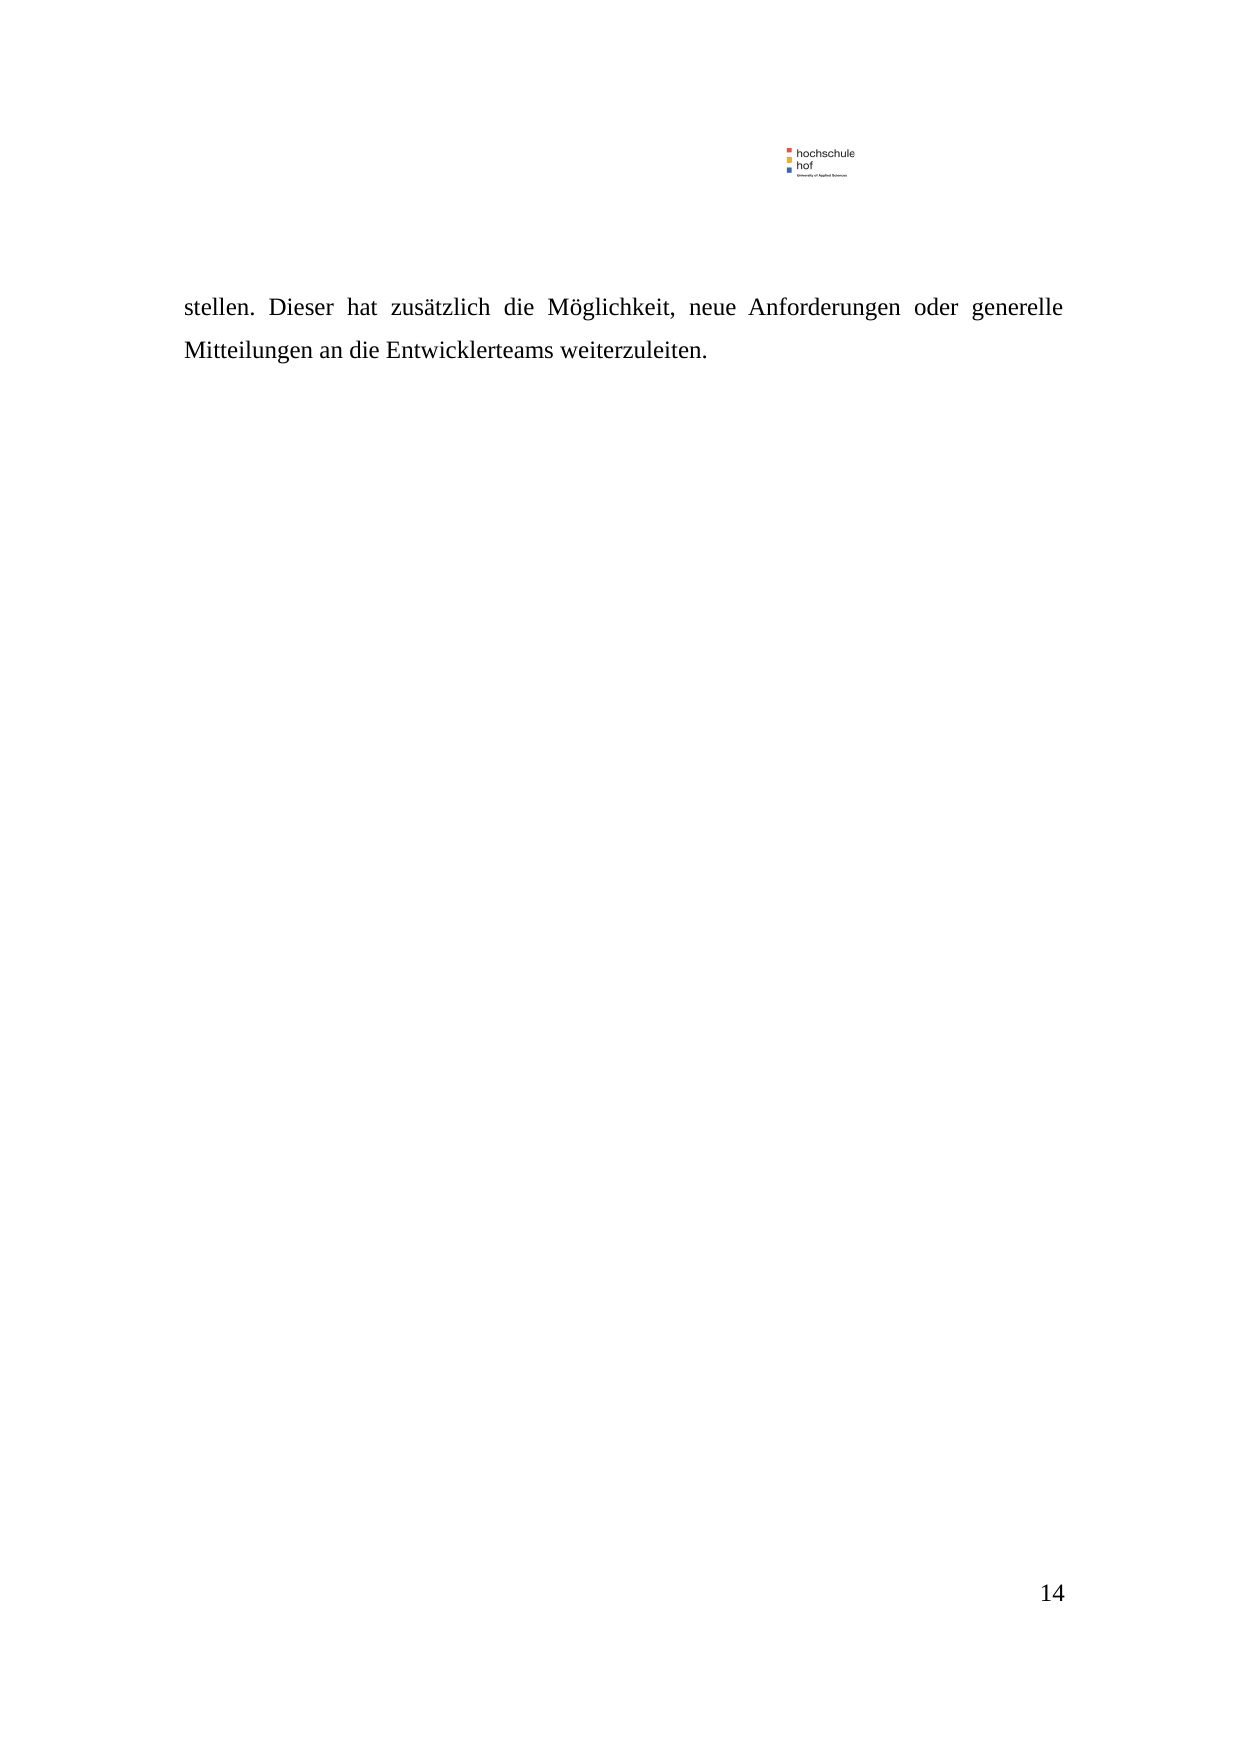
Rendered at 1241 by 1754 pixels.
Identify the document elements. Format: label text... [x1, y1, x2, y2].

picture [786, 148, 855, 177]
text stellen. Dieser hat zusätzlich die Möglichkeit, neue Anforderungen oder generelle Mitteilungen an die Entwicklerteams weiterzuleiten. [184, 292, 1064, 364]
